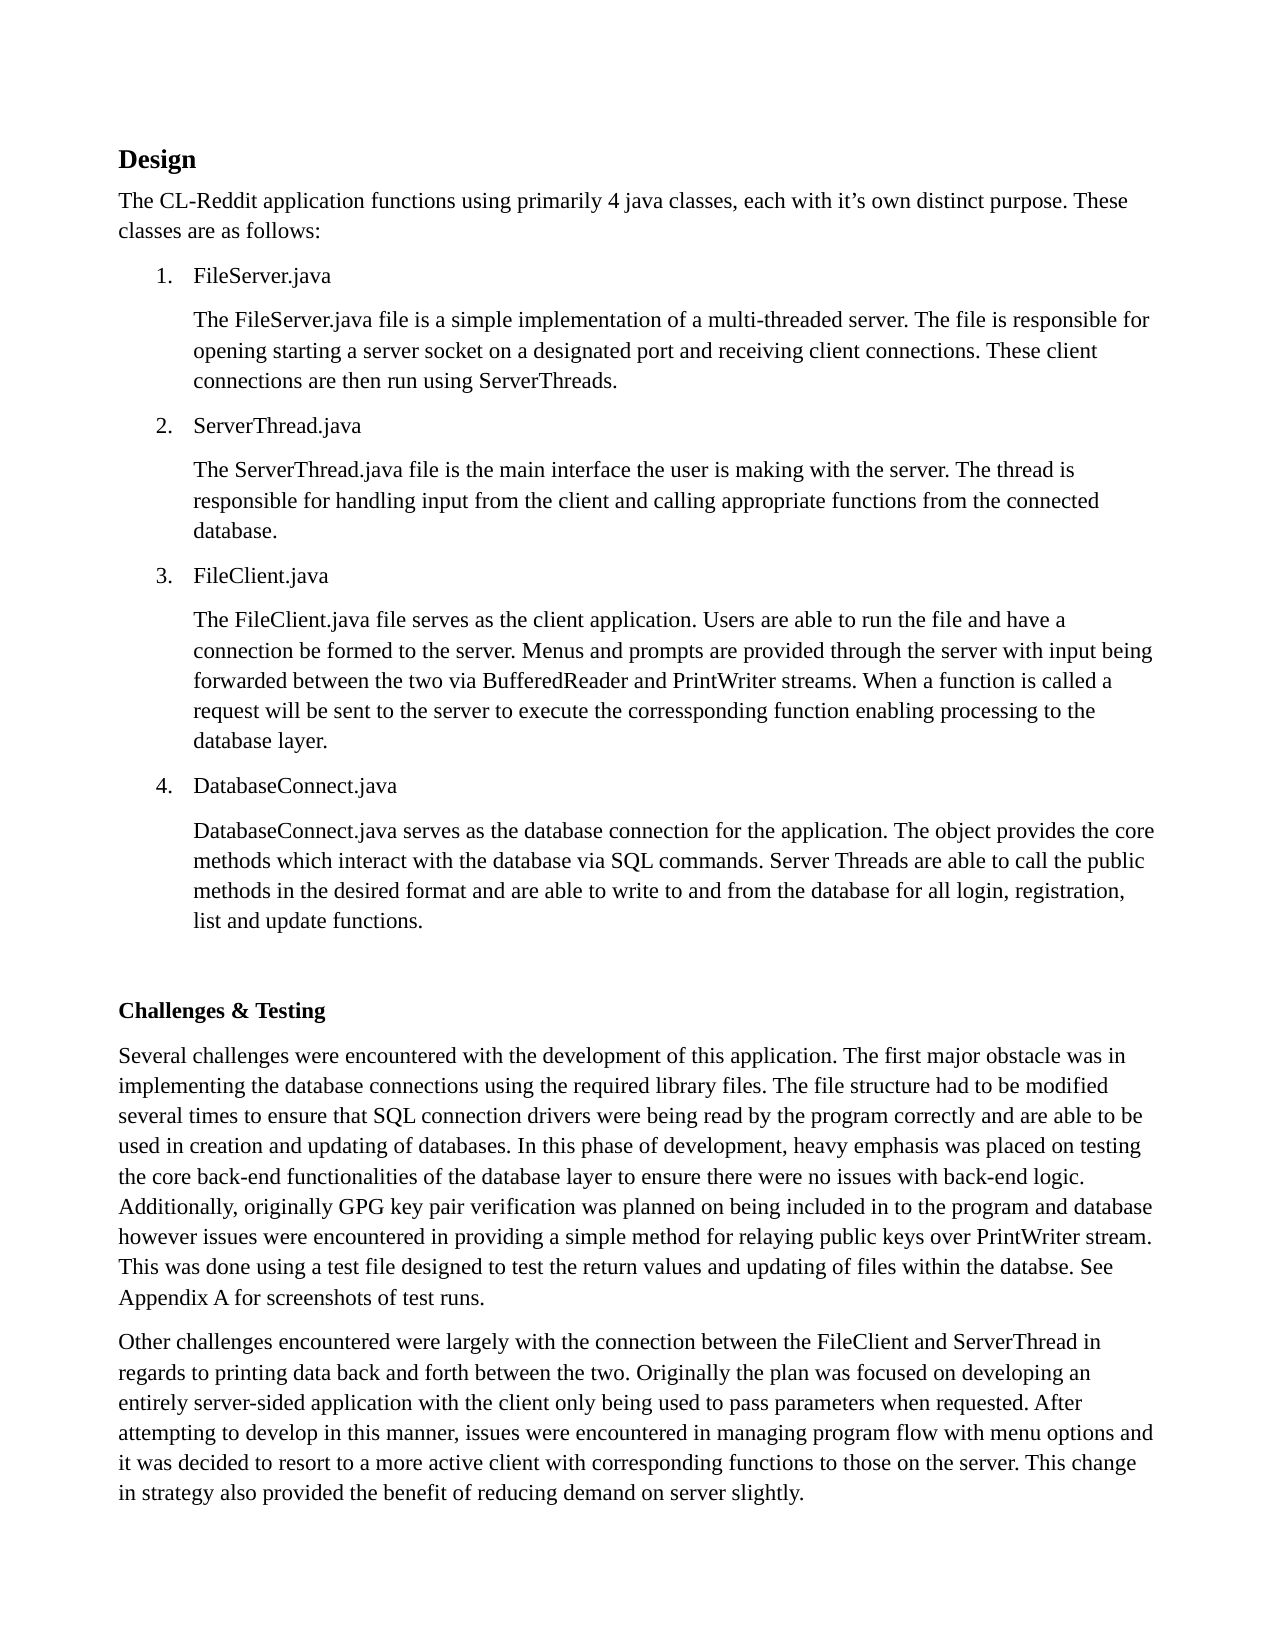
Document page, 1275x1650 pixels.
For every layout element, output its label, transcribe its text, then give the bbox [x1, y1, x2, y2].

list ServerThread.java [156, 412, 1157, 438]
list FileClient.java [156, 562, 1157, 588]
list The FileServer.java file is a simple implementation of a multi-threaded server. The file is responsible for opening starting a server socket on a designated port and receiving client connections. These client connections are then run using ServerThreads. [156, 307, 1157, 393]
list DatabaseConnect.java serves as the database connection for the application. The object provides the core methods which interact with the database via SQL commands. Server Threads are able to call the public methods in the desired format and are able to write to and from the database for all login, registration, list and update functions. [156, 817, 1157, 934]
list FileServer.java [156, 262, 1157, 288]
text Several challenges were encountered with the development of this application. The first major obstacle was in implementing the database connections using the required library files. The file structure had to be modified several times to ensure that SQL connection drivers were being read by the program correctly and are able to be used in creation and updating of databases. In this phase of development, heavy emphasis was placed on testing the core back-end functionalities of the database layer to ensure there were no issues with back-end logic. Additionally, originally GPG key pair verification was planned on being included in to the program and database however issues were encountered in providing a simple method for relaying public keys over PrintWriter stream. This was done using a test file designed to test the return values and updating of files within the databse. See Appendix A for screenshots of test runs. [118, 1042, 1157, 1310]
list The ServerThread.java file is the main interface the user is making with the server. The thread is responsible for handling input from the client and calling appropriate functions from the connected database. [156, 457, 1157, 543]
list DatabaseConnect.java [156, 772, 1157, 798]
text Challenges & Testing [118, 997, 1157, 1023]
list The FileClient.java file serves as the client application. Users are able to run the file and have a connection be formed to the server. Menus and prompts are provided through the server with input being forwarded between the two via BufferedReader and PrintWriter streams. When a function is called a request will be sent to the server to execute the corressponding function enabling processing to the database layer. [156, 607, 1157, 754]
text Other challenges encountered were largely with the connection between the FileClient and ServerThread in regards to printing data back and forth between the two. Originally the plan was focused on developing an entirely server-sided application with the client only being used to pass parameters when requested. After attempting to develop in this manner, issues were encountered in managing program flow with menu options and it was decided to resort to a more active client with corresponding functions to those on the server. This change in strategy also provided the benefit of reducing demand on server slightly. [118, 1328, 1157, 1506]
subtitle Design [118, 143, 1157, 174]
text The CL-Reddit application functions using primarily 4 java classes, each with it’s own distinct purpose. These classes are as follows: [118, 187, 1157, 243]
